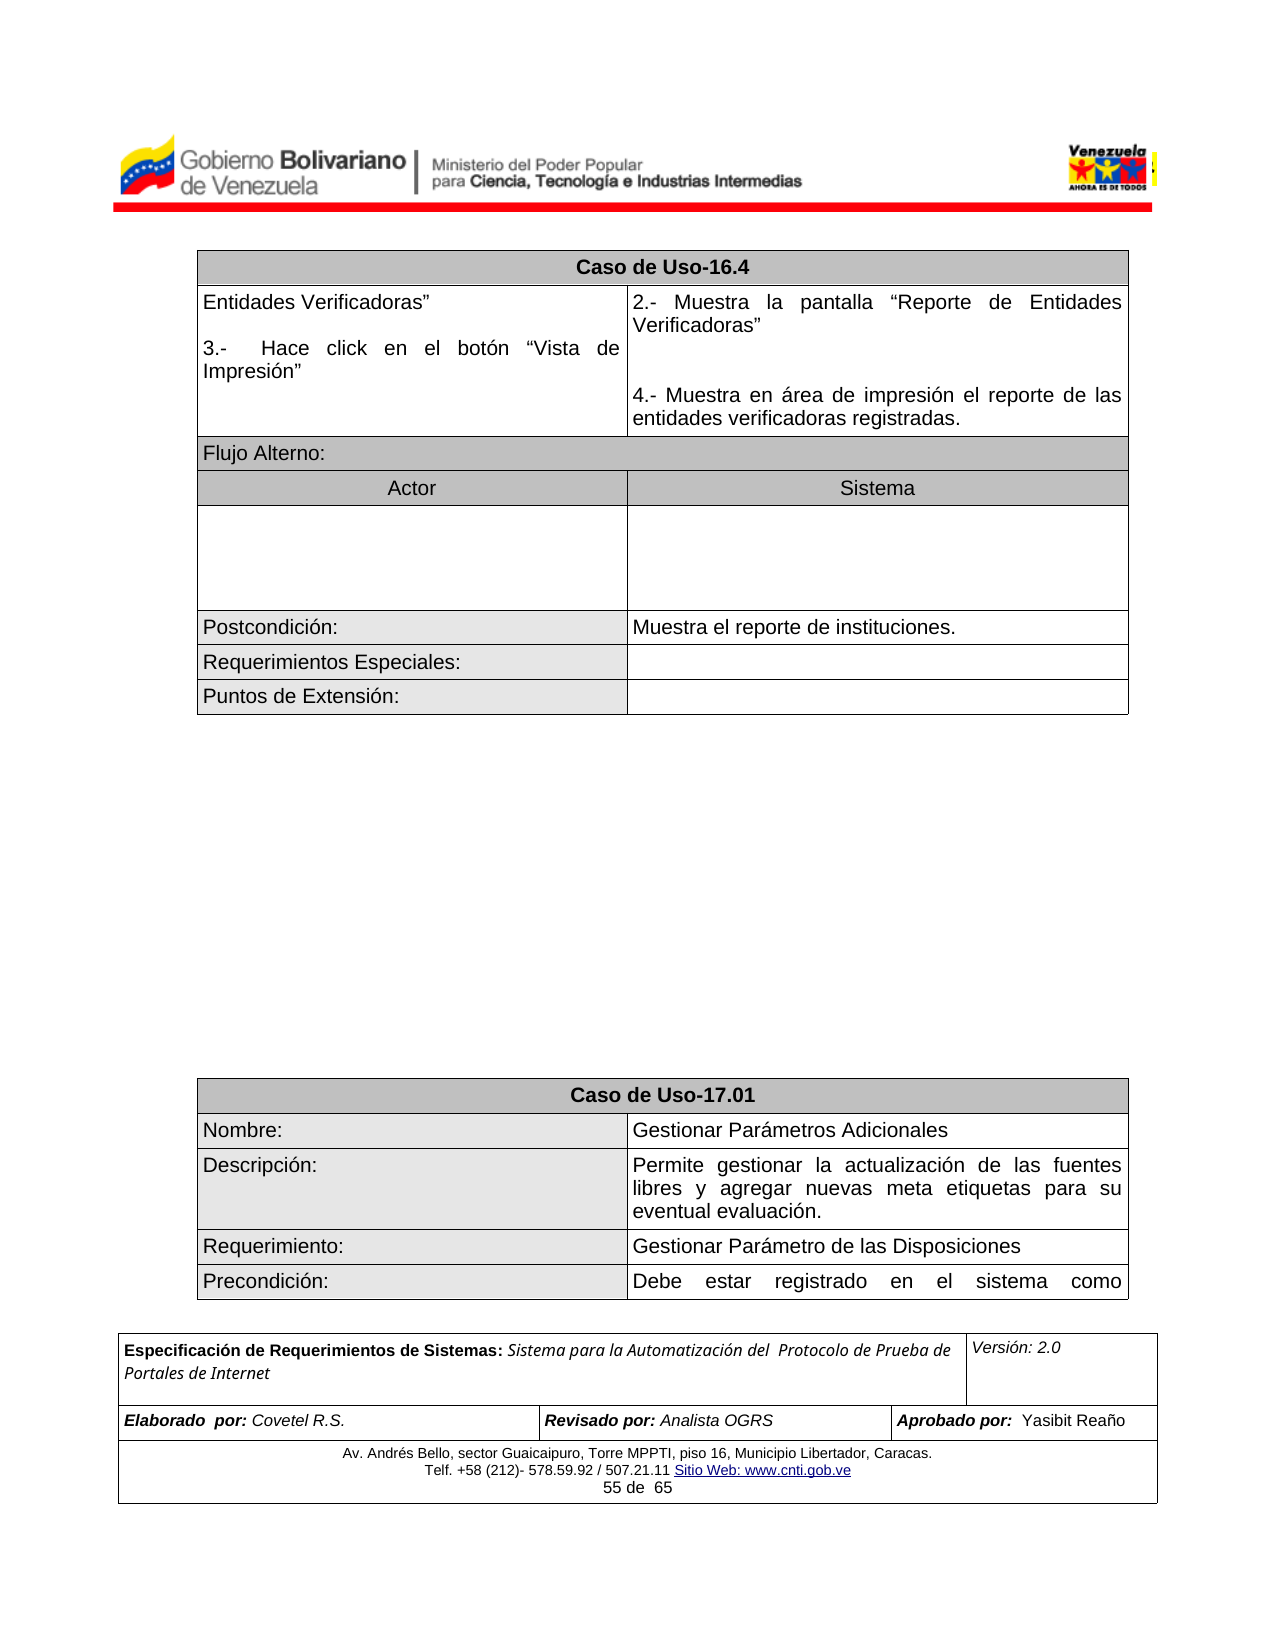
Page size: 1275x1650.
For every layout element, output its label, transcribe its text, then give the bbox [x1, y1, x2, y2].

table_cell Actor [198, 471, 627, 505]
table_cell Postcondición: [198, 611, 627, 644]
table_cell Requerimientos Especiales: [198, 645, 627, 679]
table_header Caso de Uso-16.4 [198, 251, 1128, 284]
table_cell [198, 506, 627, 609]
table_cell [628, 680, 1128, 714]
table_cell Gestionar Parámetros Adicionales [628, 1114, 1128, 1148]
table_cell Requerimiento: [198, 1230, 627, 1264]
table_cell [628, 506, 1128, 609]
table_cell Descripción: [198, 1149, 627, 1229]
picture [113, 126, 1153, 212]
table_cell [628, 645, 1128, 679]
table_cell Puntos de Extensión: [198, 680, 627, 714]
table_cell Nombre: [198, 1114, 627, 1148]
table_cell Permite gestionar la actualización de las fuentes libres y agregar nuevas meta etiquetas para su eventual evaluación. [628, 1149, 1128, 1229]
table_cell Debe estar registrado en el sistema como [628, 1265, 1128, 1298]
table_cell Muestra el reporte de instituciones. [628, 611, 1128, 644]
table_cell Precondición: [198, 1265, 627, 1298]
table_header Caso de Uso-17.01 [198, 1079, 1128, 1113]
table_cell Flujo Alterno: [198, 437, 1128, 470]
table_cell Gestionar Parámetro de las Disposiciones [628, 1230, 1128, 1264]
table_cell Entidades Verificadoras” 3.- Hace click en el botón “Vista de Impresión” [198, 286, 627, 436]
table_cell Sistema [628, 471, 1128, 505]
table_cell 2.- Muestra la pantalla “Reporte de Entidades Verificadoras” 4.- Muestra en área de impresión el reporte de las entidades verificadoras registradas. [628, 286, 1128, 436]
